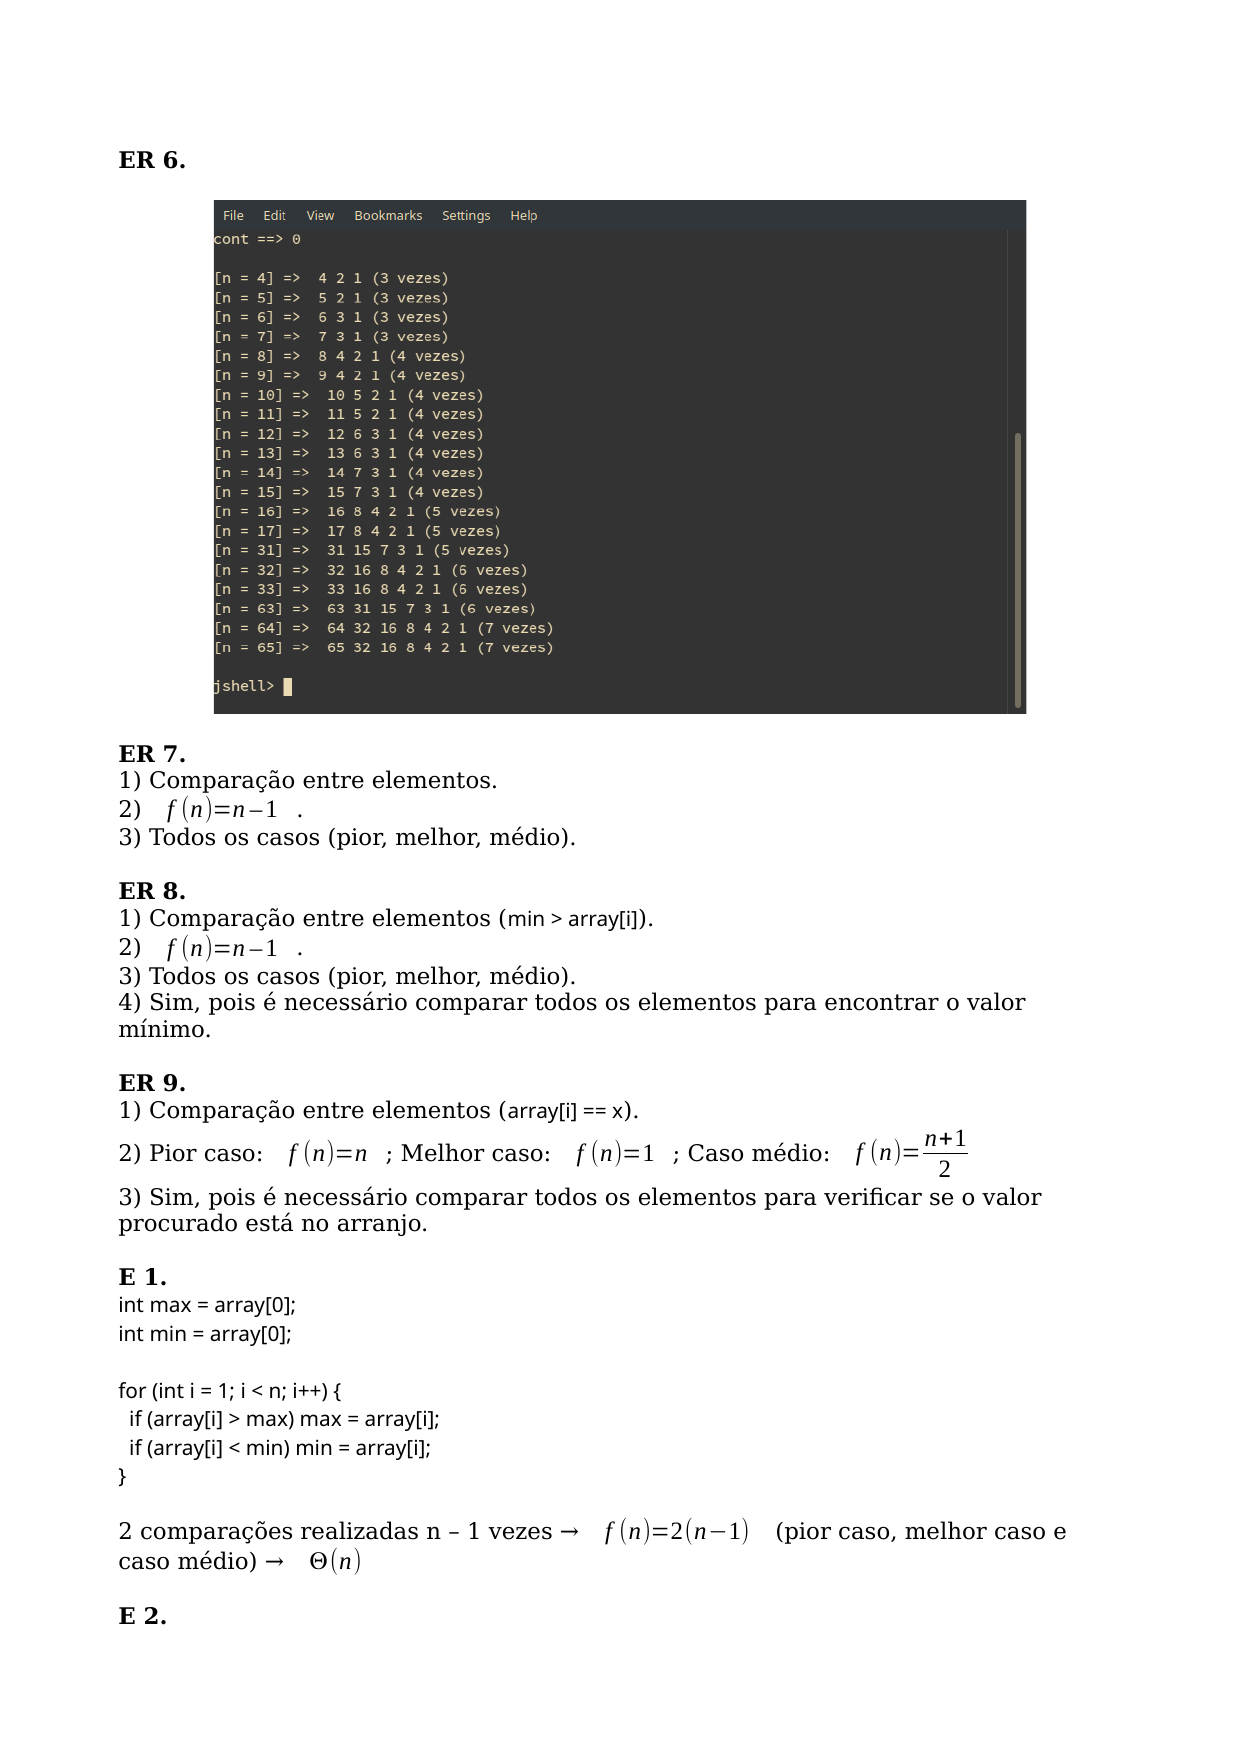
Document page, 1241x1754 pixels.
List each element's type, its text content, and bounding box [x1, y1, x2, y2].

picture [213, 200, 1027, 714]
text for (int i = 1; i < n; i++) { [118, 1376, 1122, 1404]
text 2) . [118, 794, 1122, 824]
text int min = array[0]; [118, 1319, 1122, 1347]
text 2) Pior caso: ; Melhor caso: ; Caso médio: [118, 1125, 1122, 1184]
text ER 7. [118, 741, 1122, 767]
text 1) Comparação entre elementos (array[i] == x). [118, 1096, 1122, 1125]
text 2 comparações realizadas n – 1 vezes → (pior caso, melhor caso e caso médio) → [118, 1516, 1122, 1576]
text 3) Todos os casos (pior, melhor, médio). [118, 963, 1122, 989]
text E 2. [118, 1603, 1122, 1630]
text ER 6. [118, 147, 1122, 174]
text 1) Comparação entre elementos. [118, 767, 1122, 794]
text 4) Sim, pois é necessário comparar todos os elementos para encontrar o valor mínimo. [118, 989, 1122, 1043]
text int max = array[0]; [118, 1291, 1122, 1319]
text } [118, 1461, 1122, 1490]
text if (array[i] < min) min = array[i]; [118, 1433, 1122, 1461]
text ER 9. [118, 1069, 1122, 1096]
text 2) . [118, 933, 1122, 963]
text ER 8. [118, 877, 1122, 904]
text 3) Sim, pois é necessário comparar todos os elementos para verificar se o valor procurado está no arranjo. [118, 1184, 1122, 1237]
text 1) Comparação entre elementos (min > array[i]). [118, 904, 1122, 933]
text 3) Todos os casos (pior, melhor, médio). [118, 824, 1122, 851]
text E 1. [118, 1264, 1122, 1291]
text if (array[i] > max) max = array[i]; [118, 1404, 1122, 1433]
